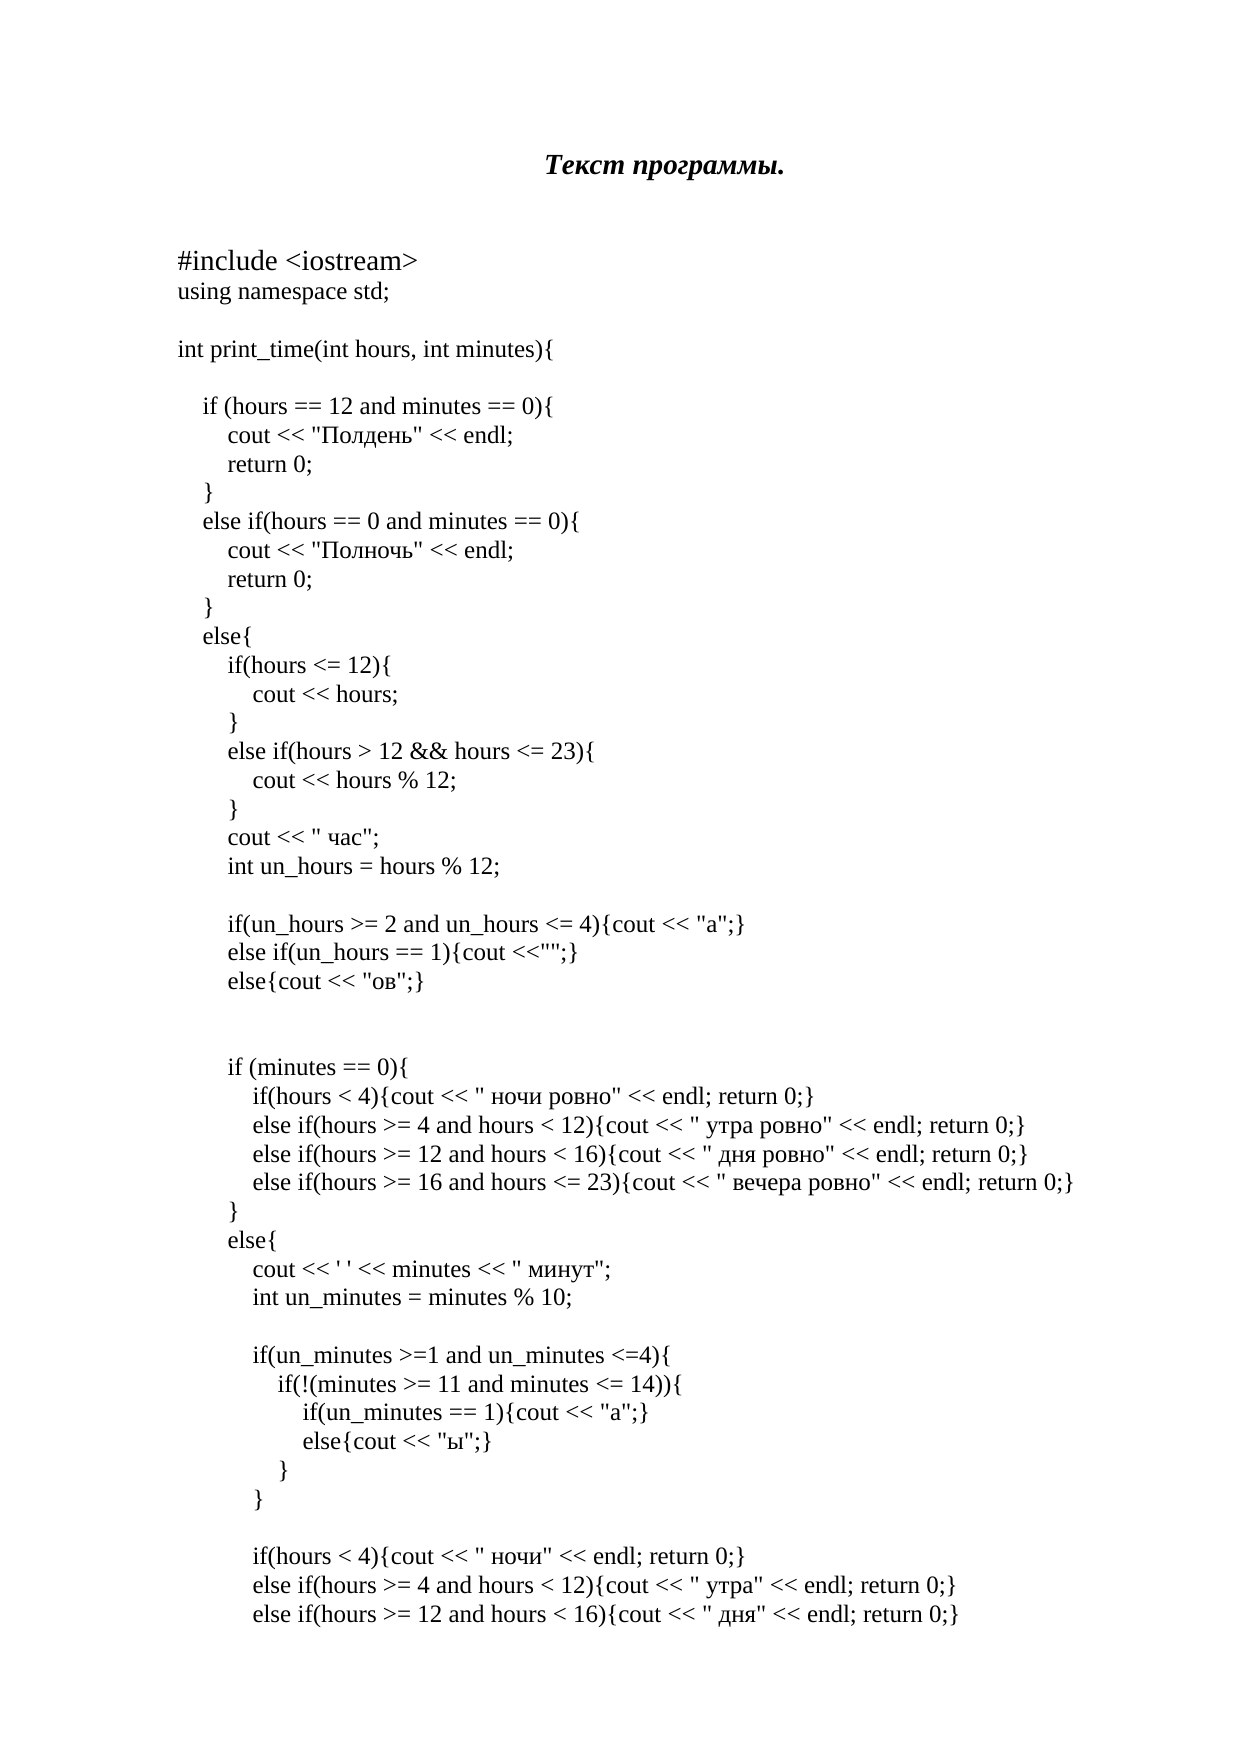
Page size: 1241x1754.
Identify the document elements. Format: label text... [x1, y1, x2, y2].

text else if(hours >= 4 and hours < 12){cout << " утра ровно" << endl; return 0;} [177, 1110, 1152, 1139]
text if(un_minutes >=1 and un_minutes <=4){ [177, 1340, 1152, 1369]
text cout << " час"; [177, 822, 1152, 851]
text } [177, 707, 1152, 736]
text if(hours <= 12){ [177, 650, 1152, 679]
text return 0; [177, 449, 1152, 477]
text } [177, 592, 1152, 621]
text int un_hours = hours % 12; [177, 851, 1152, 880]
text using namespace std; [177, 276, 1152, 305]
text else{cout << "ов";} [177, 966, 1152, 995]
text int print_time(int hours, int minutes){ [177, 334, 1152, 362]
text else{ [177, 1225, 1152, 1254]
text if (hours == 12 and minutes == 0){ [177, 391, 1152, 420]
text } [177, 1455, 1152, 1484]
text if(hours < 4){cout << " ночи" << endl; return 0;} [177, 1541, 1152, 1570]
text if(un_minutes == 1){cout << "а";} [177, 1397, 1152, 1426]
text else if(un_hours == 1){cout <<"";} [177, 937, 1152, 966]
text } [177, 1196, 1152, 1225]
text } [177, 477, 1152, 506]
text cout << hours % 12; [177, 765, 1152, 794]
text cout << hours; [177, 679, 1152, 707]
text if(un_hours >= 2 and un_hours <= 4){cout << "а";} [177, 909, 1152, 937]
text #include <iostream> [177, 243, 1152, 276]
text else if(hours == 0 and minutes == 0){ [177, 506, 1152, 535]
text return 0; [177, 564, 1152, 592]
text else if(hours >= 4 and hours < 12){cout << " утра" << endl; return 0;} [177, 1570, 1152, 1599]
text if (minutes == 0){ [177, 1052, 1152, 1081]
text else if(hours > 12 && hours <= 23){ [177, 736, 1152, 765]
text else{cout << "ы";} [177, 1426, 1152, 1455]
text int un_minutes = minutes % 10; [177, 1282, 1152, 1311]
text else{ [177, 621, 1152, 650]
text cout << "Полдень" << endl; [177, 420, 1152, 449]
text cout << "Полночь" << endl; [177, 535, 1152, 564]
text } [177, 794, 1152, 822]
text else if(hours >= 16 and hours <= 23){cout << " вечера ровно" << endl; return 0;} [177, 1167, 1152, 1196]
text } [177, 1484, 1152, 1512]
text cout << ' ' << minutes << " минут"; [177, 1254, 1152, 1282]
text if(hours < 4){cout << " ночи ровно" << endl; return 0;} [177, 1081, 1152, 1110]
text else if(hours >= 12 and hours < 16){cout << " дня" << endl; return 0;} [177, 1599, 1152, 1627]
text else if(hours >= 12 and hours < 16){cout << " дня ровно" << endl; return 0;} [177, 1139, 1152, 1167]
text if(!(minutes >= 11 and minutes <= 14)){ [177, 1369, 1152, 1397]
text Текст программы. [177, 147, 1152, 180]
